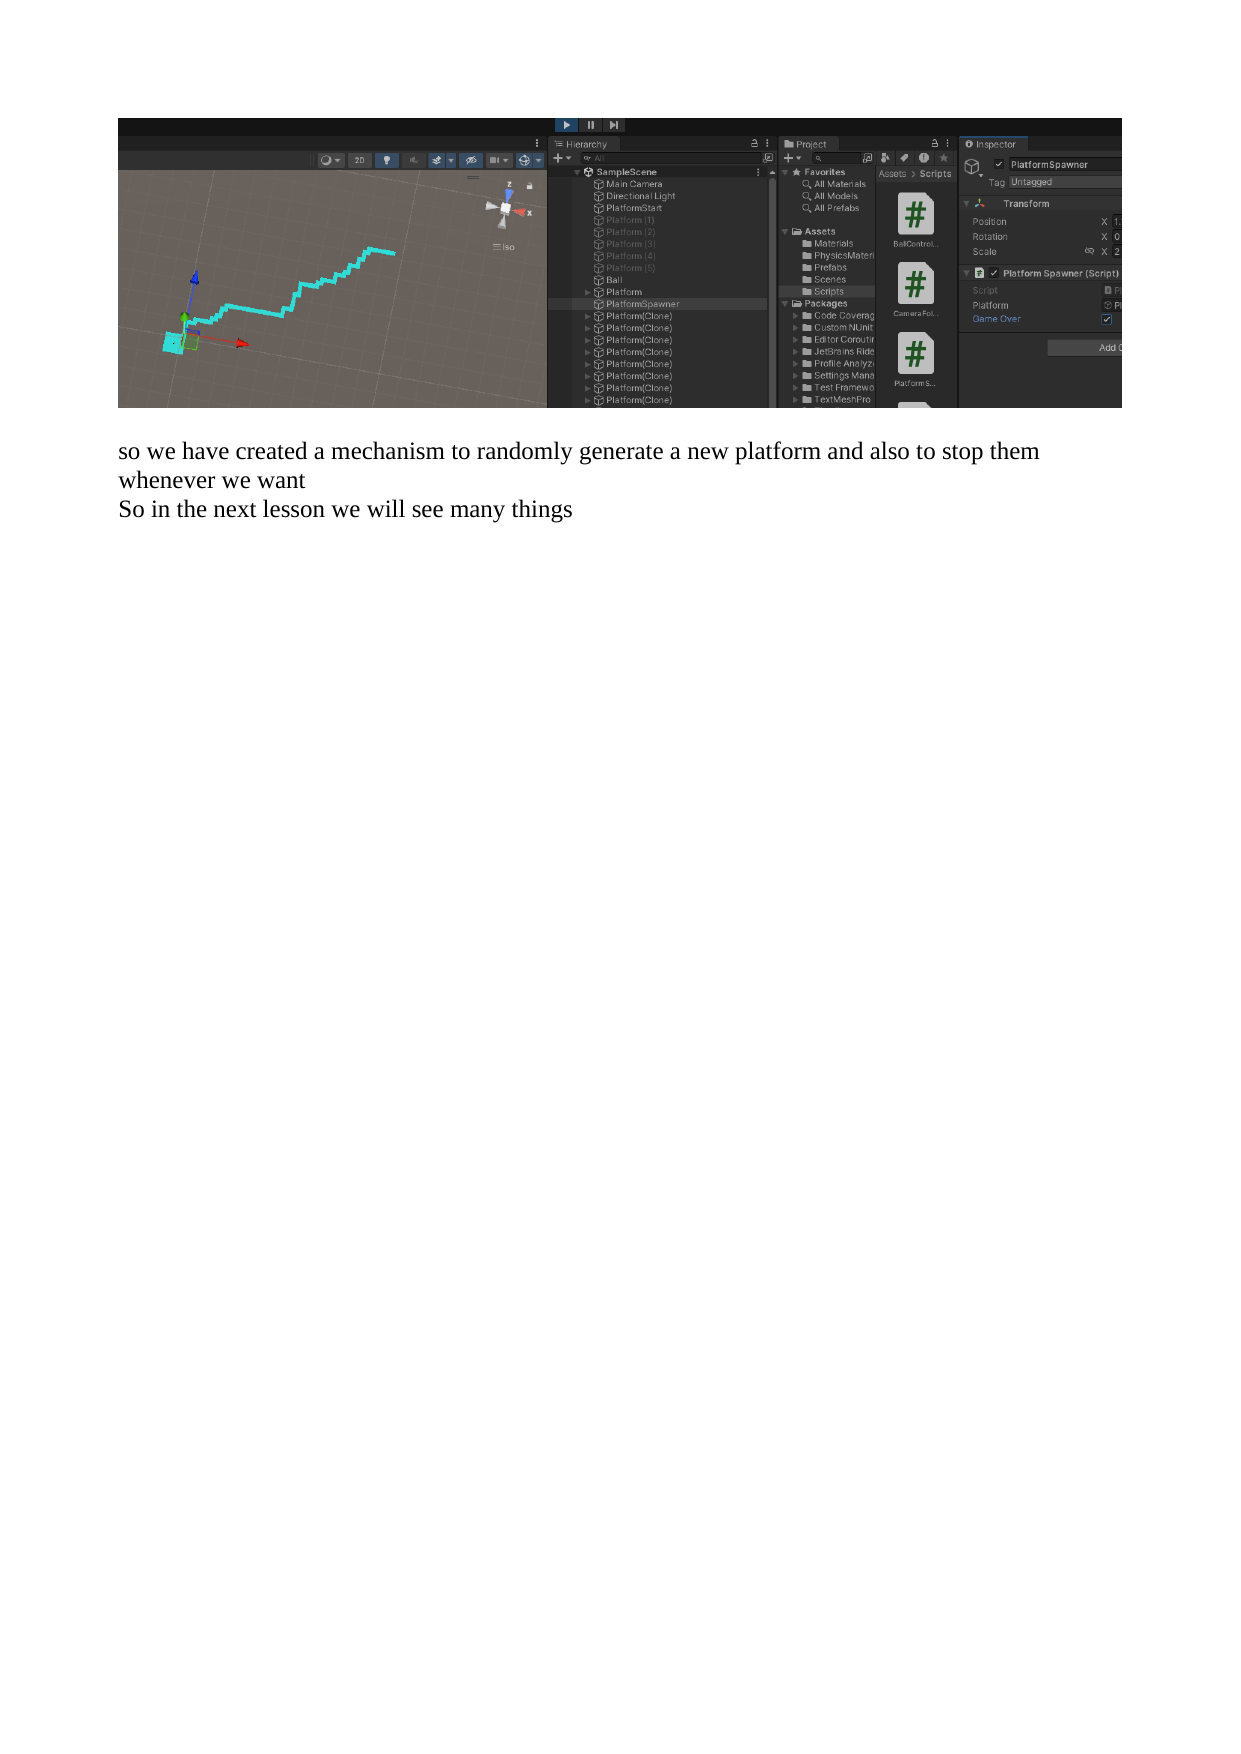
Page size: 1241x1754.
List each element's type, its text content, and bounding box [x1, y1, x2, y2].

picture [118, 118, 1122, 408]
text so we have created a mechanism to randomly generate a new platform and also to stop them whenever we want [118, 436, 1122, 494]
text So in the next lesson we will see many things [118, 494, 1122, 522]
